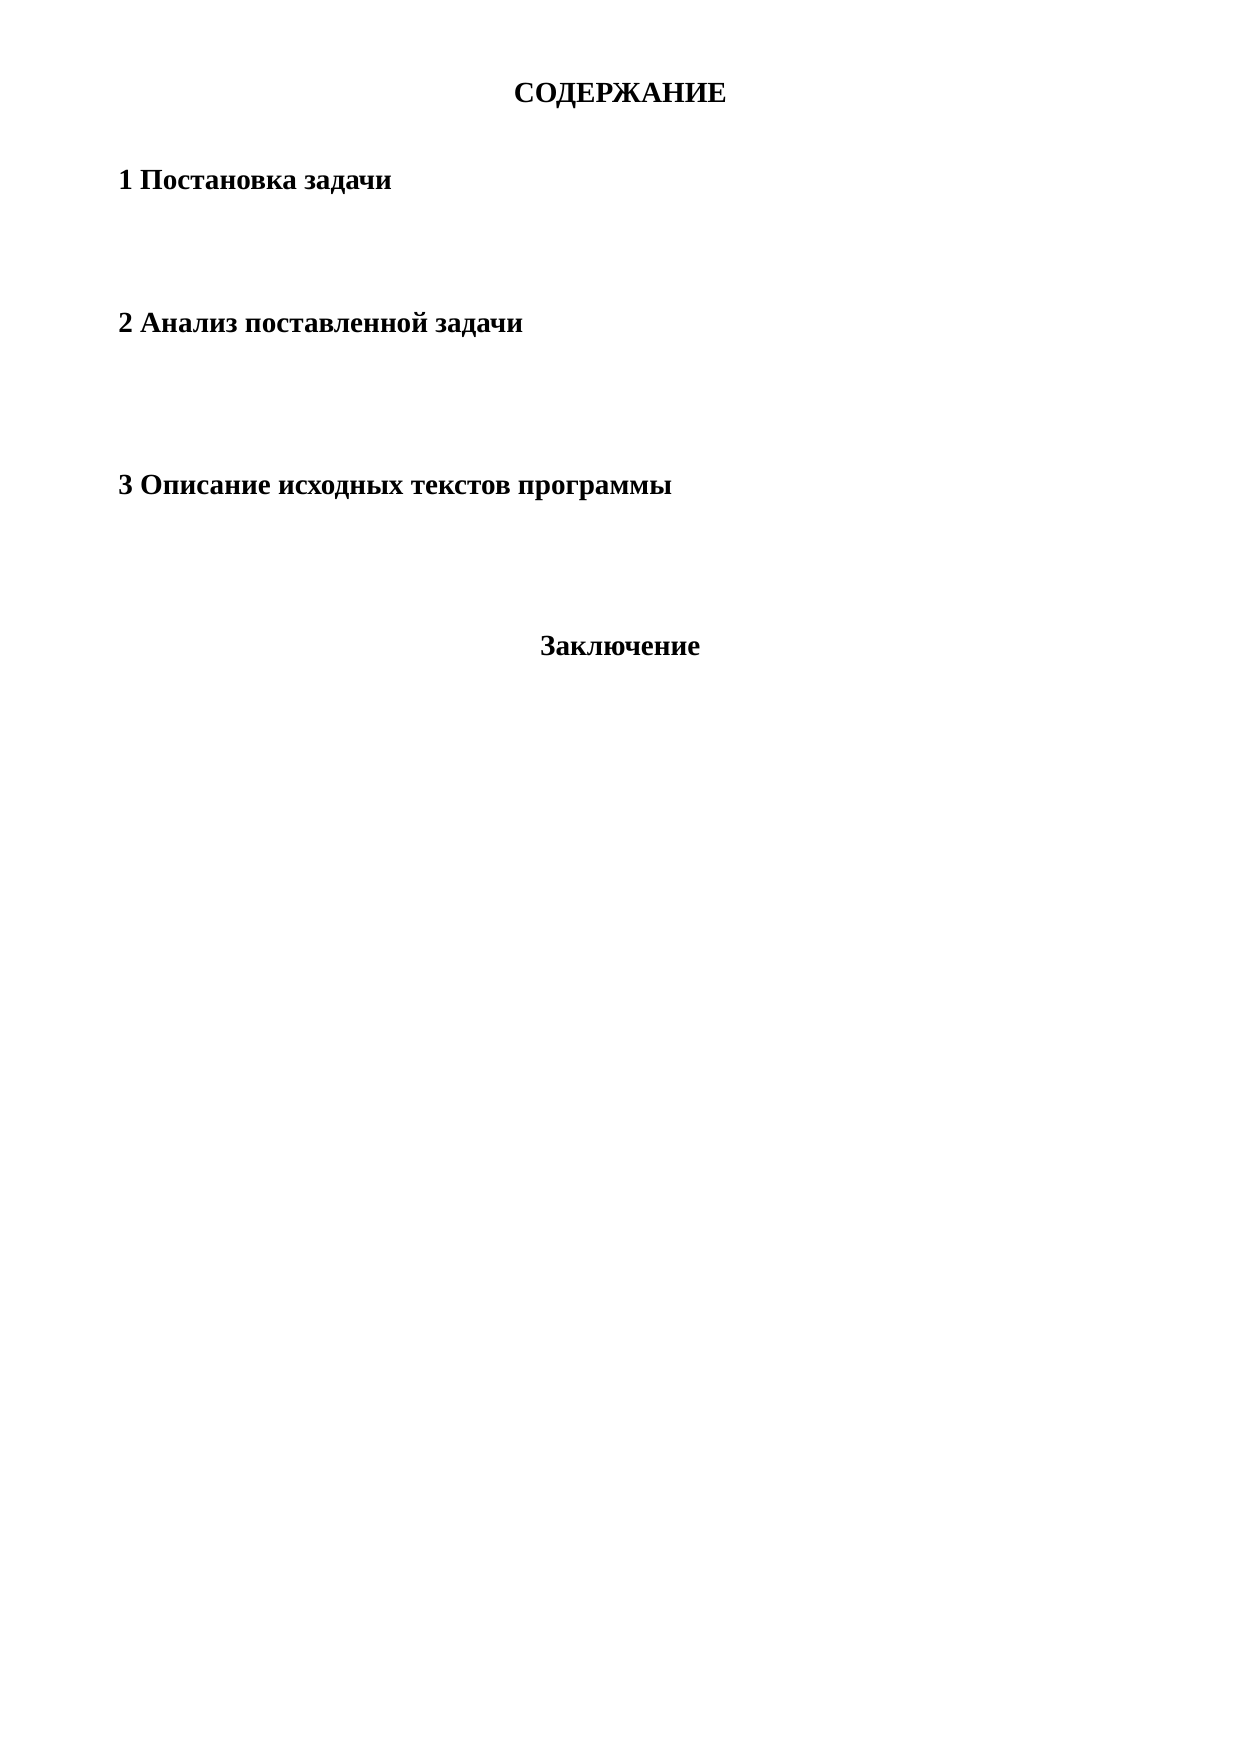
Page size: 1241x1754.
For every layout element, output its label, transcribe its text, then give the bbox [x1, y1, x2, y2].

text 1 Постановка задачи [118, 162, 1122, 196]
text 3 Описание исходных текстов программы [118, 467, 1122, 500]
text Заключение [118, 628, 1122, 662]
text СОДЕРЖАНИЕ [118, 75, 1122, 108]
text 2 Анализ поставленной задачи [118, 305, 1122, 338]
